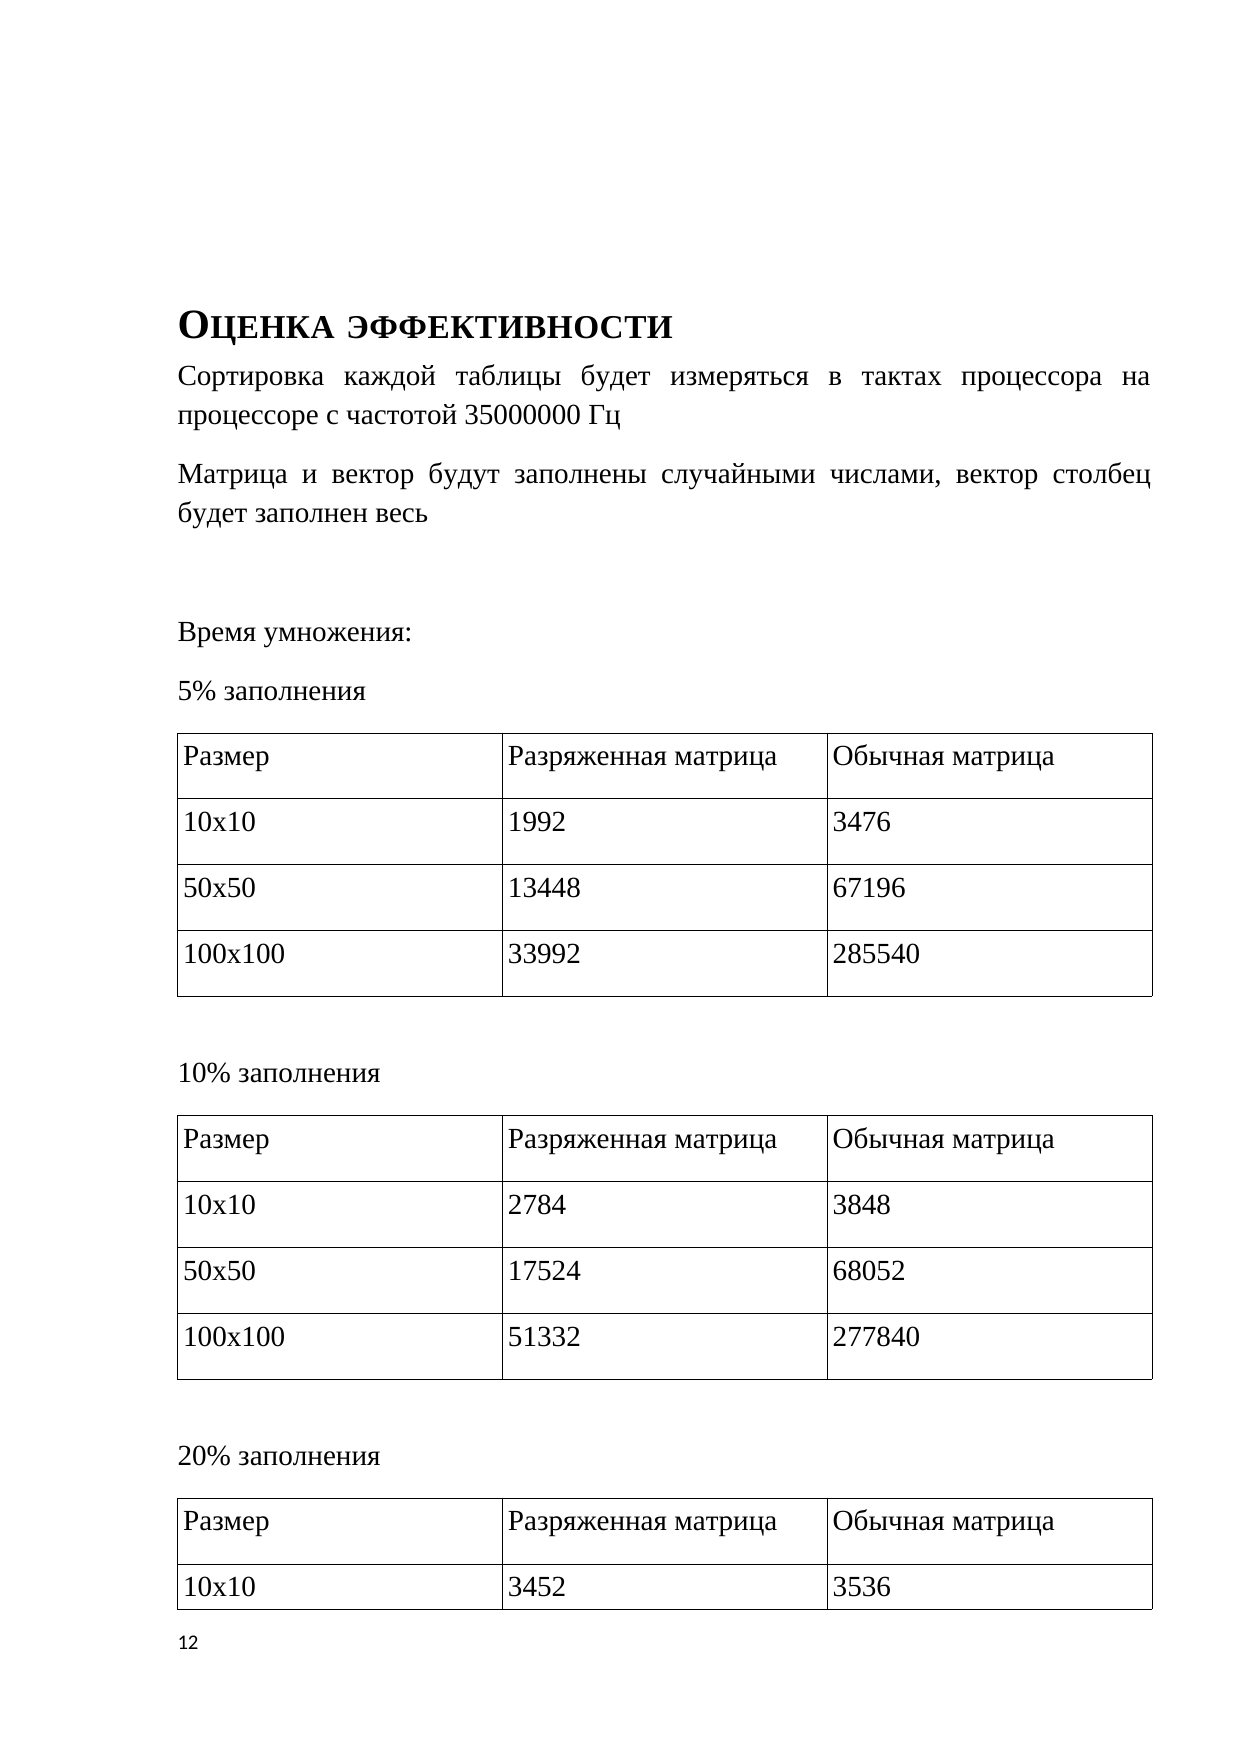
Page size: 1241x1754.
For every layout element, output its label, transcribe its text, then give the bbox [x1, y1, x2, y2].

table_cell 2784 [503, 1182, 827, 1247]
table_cell 10x10 [178, 1565, 502, 1609]
table_cell 3452 [503, 1565, 827, 1609]
table_header Обычная матрица [828, 734, 1152, 798]
table_cell 33992 [503, 931, 827, 996]
table_header Размер [178, 1499, 502, 1563]
table_cell 3476 [828, 799, 1152, 864]
table_cell 13448 [503, 865, 827, 930]
table_cell 1992 [503, 799, 827, 864]
text 20% заполнения [177, 1438, 1152, 1472]
table_header Обычная матрица [828, 1499, 1152, 1563]
table_header Обычная матрица [828, 1116, 1152, 1181]
table_header Разряженная матрица [503, 1116, 827, 1181]
table_cell 10x10 [178, 1182, 502, 1247]
table_header Размер [178, 734, 502, 798]
table_cell 51332 [503, 1314, 827, 1379]
text Время умножения: [177, 614, 1152, 647]
table_cell 285540 [828, 931, 1152, 996]
table_cell 3536 [828, 1565, 1152, 1609]
table_cell 50x50 [178, 1248, 502, 1313]
table_cell 67196 [828, 865, 1152, 930]
table_header Разряженная матрица [503, 1499, 827, 1563]
table_cell 100x100 [178, 1314, 502, 1379]
text Сортировка каждой таблицы будет измеряться в тактах процессора на процессоре с частотой 35000000 Гц [177, 358, 1152, 431]
table_cell 277840 [828, 1314, 1152, 1379]
table_cell 10x10 [178, 799, 502, 864]
table_cell 17524 [503, 1248, 827, 1313]
table_cell 50x50 [178, 865, 502, 930]
text 5% заполнения [177, 673, 1152, 707]
text 10% заполнения [177, 1056, 1152, 1089]
table_header Размер [178, 1116, 502, 1181]
table_cell 68052 [828, 1248, 1152, 1313]
subtitle Оценка эффективности [177, 299, 1152, 347]
table_header Разряженная матрица [503, 734, 827, 798]
table_cell 3848 [828, 1182, 1152, 1247]
text Матрица и вектор будут заполнены случайными числами, вектор столбец будет заполнен весь [177, 456, 1152, 528]
table_cell 100x100 [178, 931, 502, 996]
